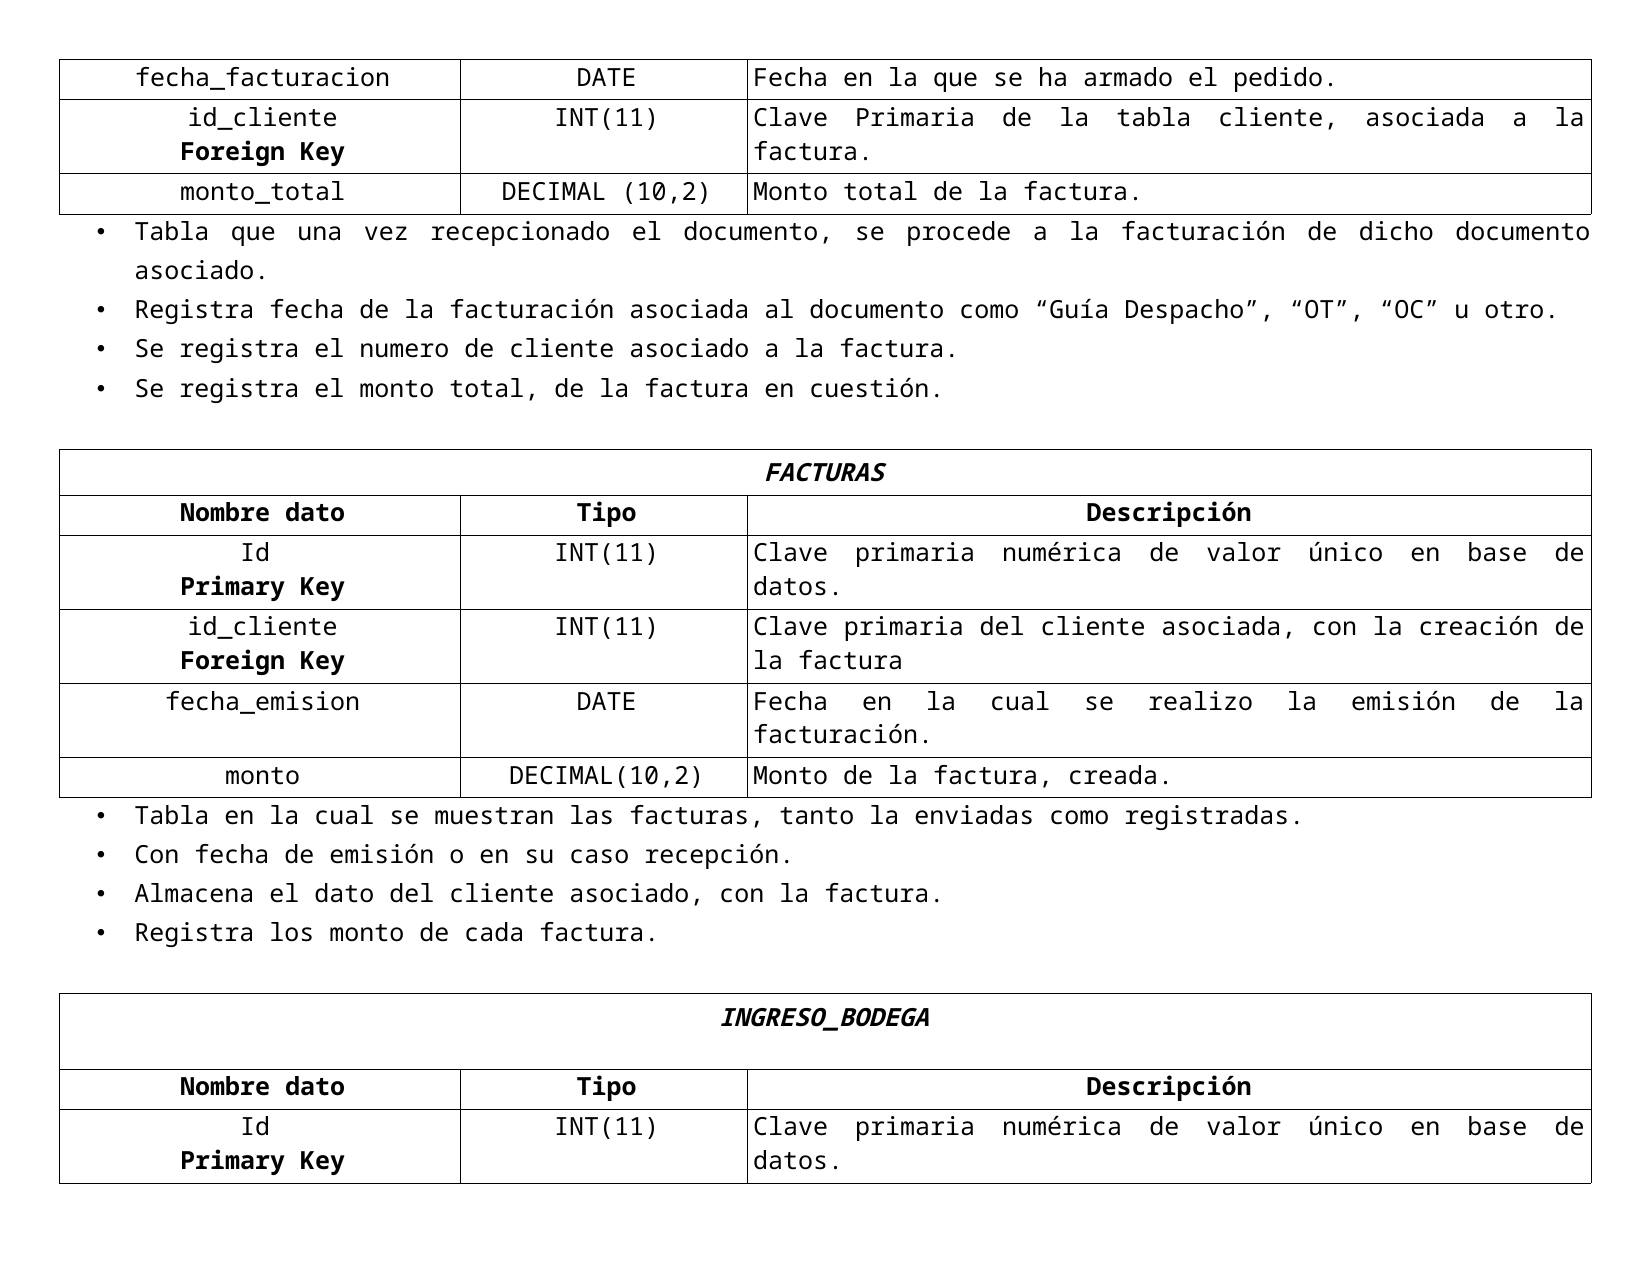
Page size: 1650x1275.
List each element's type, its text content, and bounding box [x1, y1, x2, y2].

table_cell Descripción [748, 1070, 1591, 1109]
table_cell Fecha en la que se ha armado el pedido. [748, 60, 1591, 99]
table_cell Clave primaria numérica de valor único en base de datos. [748, 1110, 1591, 1183]
list Con fecha de emisión o en su caso recepción. [97, 837, 1591, 871]
table_cell id_cliente Foreign Key [60, 610, 460, 683]
table_cell INT(11) [461, 100, 747, 173]
table_cell fecha_emision [60, 684, 460, 757]
table_cell monto_total [60, 174, 460, 213]
table_cell Clave primaria del cliente asociada, con la creación de la factura [748, 610, 1591, 683]
table_cell INT(11) [461, 536, 747, 609]
list Almacena el dato del cliente asociado, con la factura. [97, 876, 1591, 910]
table_cell Monto total de la factura. [748, 174, 1591, 213]
list Registra fecha de la facturación asociada al documento como “Guía Despacho”, “OT”, “OC” u otro. [97, 292, 1591, 326]
table_cell id_cliente Foreign Key [60, 100, 460, 173]
table_header INGRESO_BODEGA [60, 994, 1591, 1069]
table_cell Fecha en la cual se realizo la emisión de la facturación. [748, 684, 1591, 757]
table_cell DECIMAL(10,2) [461, 758, 747, 797]
table_cell Id Primary Key [60, 536, 460, 609]
table_header FACTURAS [60, 450, 1591, 494]
table_cell Id Primary Key [60, 1110, 460, 1183]
table_cell fecha_facturacion [60, 60, 460, 99]
table_cell Clave Primaria de la tabla cliente, asociada a la factura. [748, 100, 1591, 173]
list Registra los monto de cada factura. [97, 915, 1591, 949]
list Se registra el numero de cliente asociado a la factura. [97, 331, 1591, 365]
table_cell Tipo [461, 1070, 747, 1109]
list Tabla que una vez recepcionado el documento, se procede a la facturación de dicho documento asociado. [97, 215, 1591, 287]
table_cell DATE [461, 684, 747, 757]
table_cell Clave primaria numérica de valor único en base de datos. [748, 536, 1591, 609]
list Se registra el monto total, de la factura en cuestión. [97, 370, 1591, 404]
table_cell Tipo [461, 496, 747, 535]
table_cell DECIMAL (10,2) [461, 174, 747, 213]
table_cell Descripción [748, 496, 1591, 535]
table_cell monto [60, 758, 460, 797]
list Tabla en la cual se muestran las facturas, tanto la enviadas como registradas. [97, 798, 1591, 831]
table_cell INT(11) [461, 610, 747, 683]
table_cell DATE [461, 60, 747, 99]
table_cell Nombre dato [60, 496, 460, 535]
table_cell Nombre dato [60, 1070, 460, 1109]
table_cell INT(11) [461, 1110, 747, 1183]
table_cell Monto de la factura, creada. [748, 758, 1591, 797]
